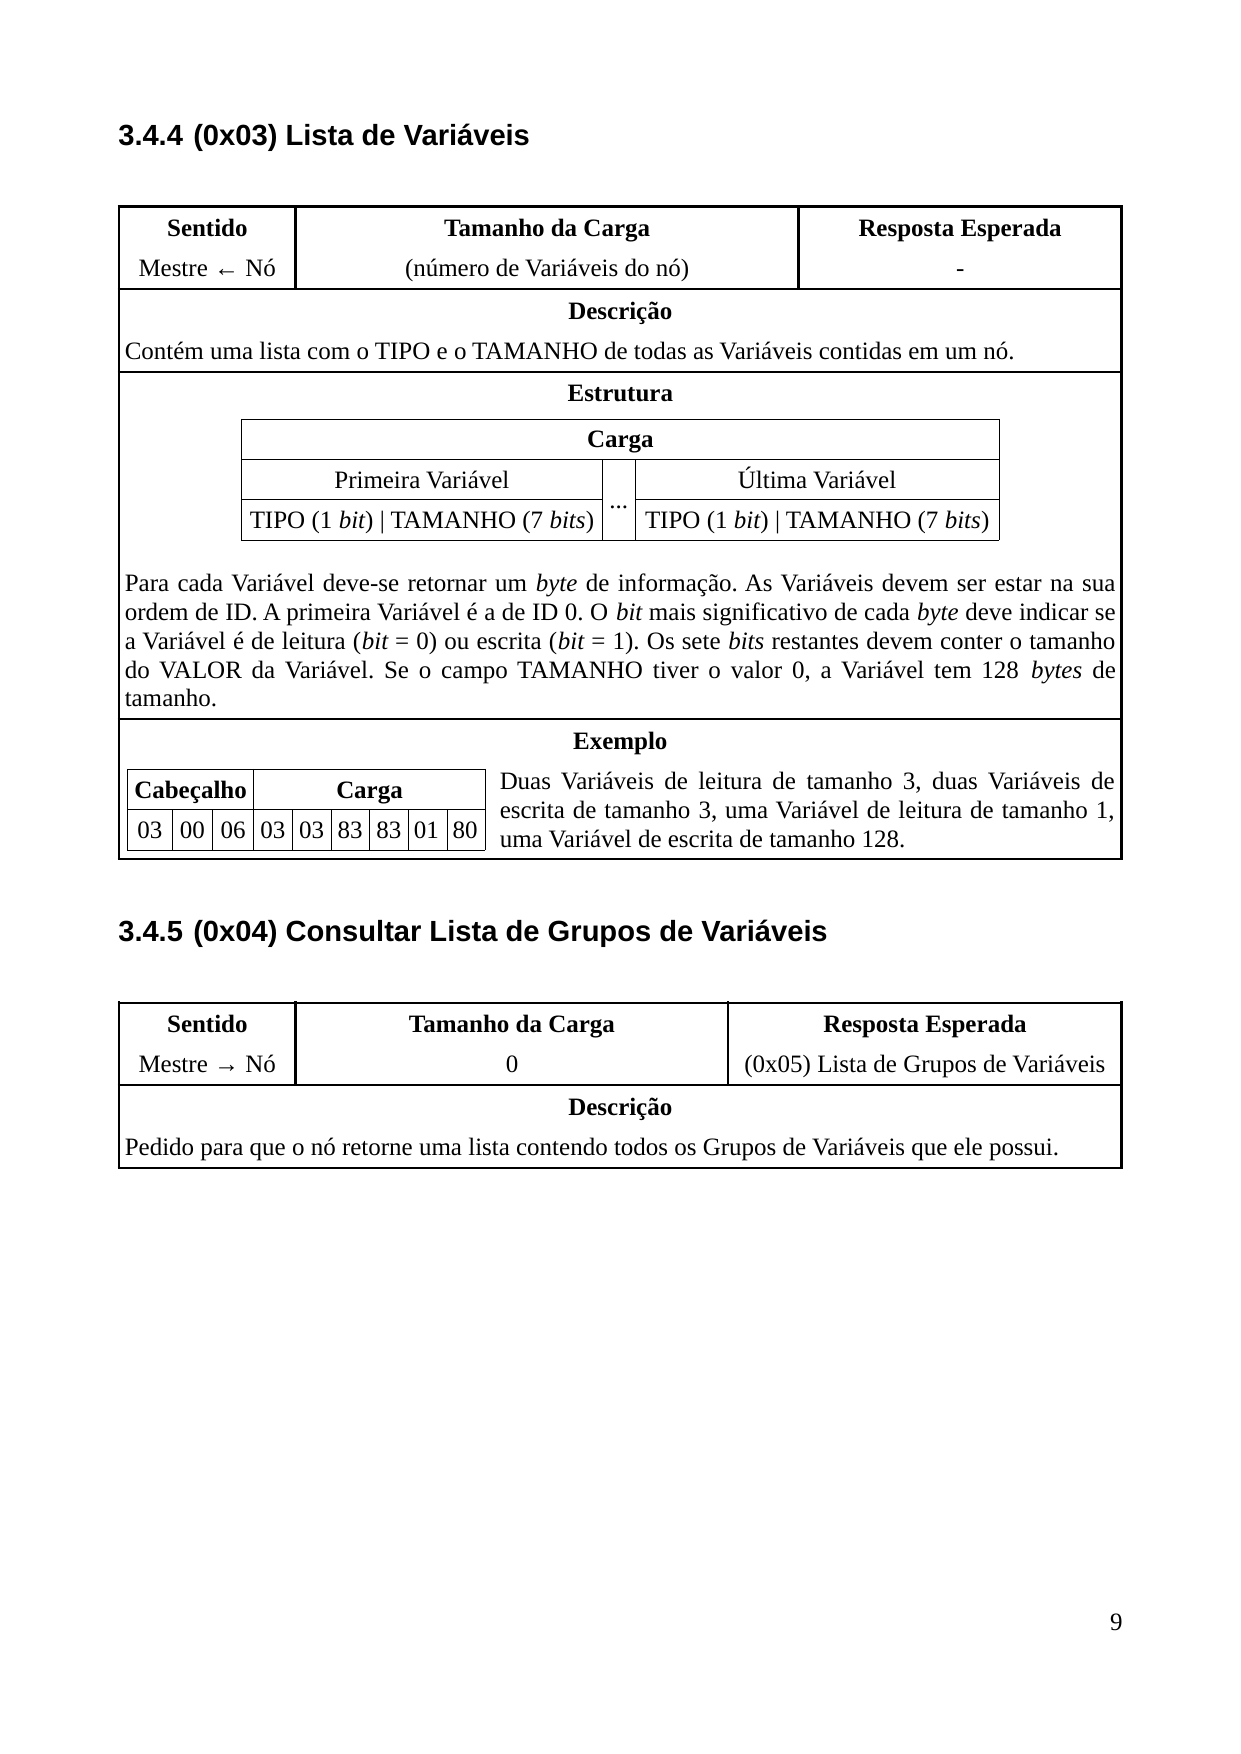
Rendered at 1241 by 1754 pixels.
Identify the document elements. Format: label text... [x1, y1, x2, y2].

table_header Carga [242, 420, 999, 459]
table_cell Última Variável [636, 460, 999, 499]
table_header Sentido [120, 1004, 294, 1044]
table_cell 80 [448, 810, 485, 849]
table_header Cabeçalho [128, 770, 253, 809]
table_cell Primeira Variável [242, 460, 602, 499]
table_cell 03 [128, 810, 172, 849]
table_cell [120, 760, 494, 858]
table_cell Descrição [120, 290, 1120, 330]
table_cell Mestre ← Nó [120, 248, 294, 288]
table_cell 01 [409, 810, 447, 849]
table_header Carga [254, 770, 485, 809]
table_cell - [800, 248, 1120, 288]
table_cell ... [603, 460, 635, 540]
table_cell TIPO (1 bit) | TAMANHO (7 bits) [636, 500, 999, 540]
table_cell Para cada Variável deve-se retornar um byte de informação. As Variáveis devem ser estar na sua ordem de ID. A primeira Variável é a de ID 0. O bit mais significativo de cada byte deve indicar se a Variável é de leitura (bit = 0) ou escrita (bit = 1). Os sete bits restantes devem conter o tamanho do VALOR da Variável. Se o campo TAMANHO tiver o valor 0, a Variável tem 128 bytes de tamanho. [120, 413, 1120, 718]
table_cell Pedido para que o nó retorne uma lista contendo todos os Grupos de Variáveis que ele possui. [120, 1126, 1120, 1167]
table_cell Descrição [120, 1086, 1120, 1126]
table_cell 06 [213, 810, 253, 849]
subtitle (0x04) Consultar Lista de Grupos de Variáveis [118, 914, 1122, 948]
table_header Tamanho da Carga [297, 1004, 727, 1044]
table_cell 83 [332, 810, 369, 849]
table_cell Estrutura [120, 373, 1120, 413]
table_cell 0 [297, 1044, 727, 1084]
table_cell (número de Variáveis do nó) [297, 248, 797, 288]
table_cell 03 [254, 810, 292, 849]
table_header Resposta Esperada [729, 1004, 1120, 1044]
table_header Tamanho da Carga [297, 208, 797, 248]
table_cell 00 [173, 810, 212, 849]
table_header Resposta Esperada [800, 208, 1120, 248]
table_cell 83 [370, 810, 408, 849]
table_header Sentido [120, 208, 294, 248]
table_cell Duas Variáveis de leitura de tamanho 3, duas Variáveis de escrita de tamanho 3, uma Variável de leitura de tamanho 1, uma Variável de escrita de tamanho 128. [494, 760, 1120, 858]
table_cell (0x05) Lista de Grupos de Variáveis [729, 1044, 1120, 1084]
table_cell 03 [293, 810, 331, 849]
table_cell Contém uma lista com o TIPO e o TAMANHO de todas as Variáveis contidas em um nó. [120, 330, 1120, 371]
subtitle (0x03) Lista de Variáveis [118, 118, 1122, 152]
table_cell TIPO (1 bit) | TAMANHO (7 bits) [242, 500, 602, 540]
table_cell Mestre → Nó [120, 1044, 294, 1084]
table_cell Exemplo [120, 720, 1120, 760]
